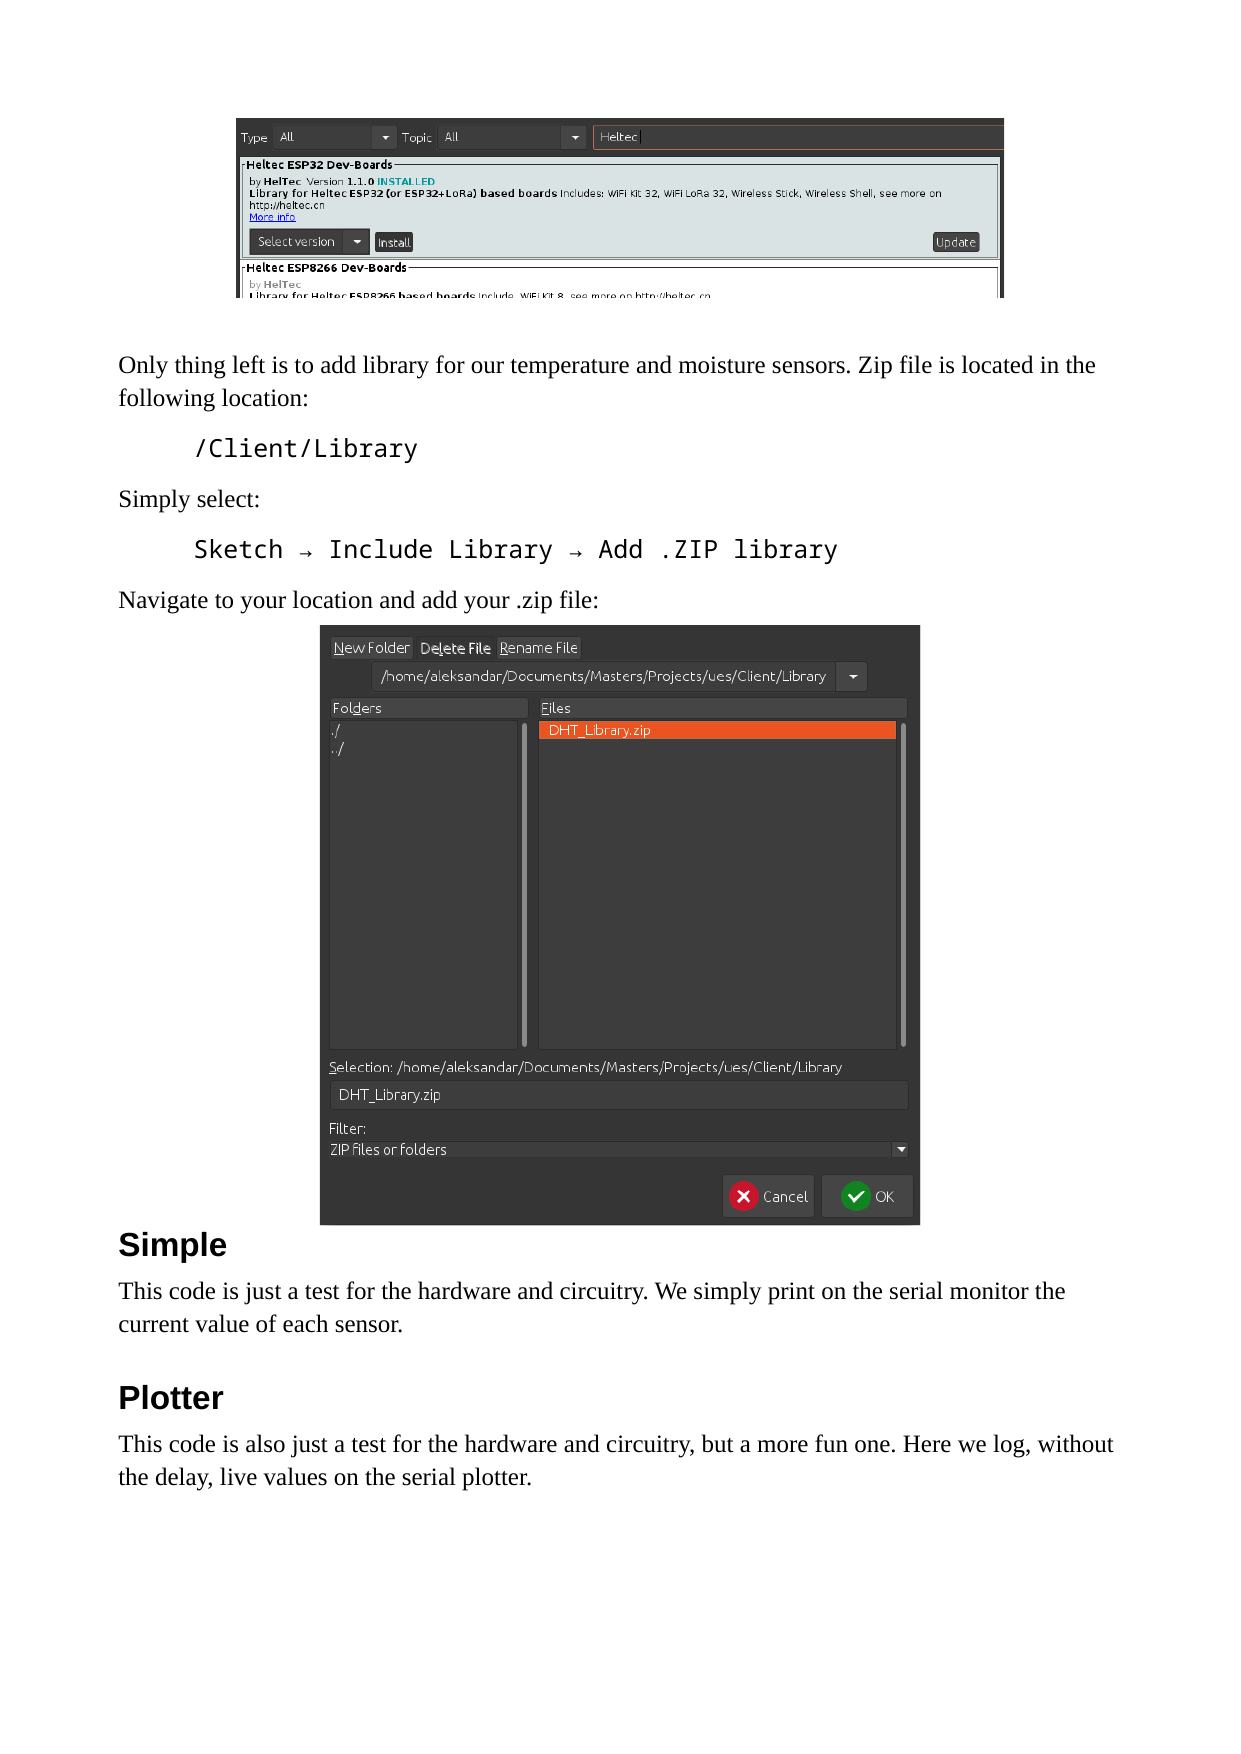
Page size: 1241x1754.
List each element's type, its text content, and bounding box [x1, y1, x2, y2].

picture [236, 118, 1005, 298]
text /Client/Library [193, 431, 1122, 464]
subtitle Plotter [118, 1378, 1122, 1416]
text Navigate to your location and add your .zip file: [118, 586, 1122, 614]
text Sketch → Include Library → Add .ZIP library [193, 532, 1122, 566]
text Only thing left is to add library for our temperature and moisture sensors. Zip file is located in the following location: [118, 350, 1122, 412]
text Simply select: [118, 484, 1122, 513]
subtitle Simple [118, 1225, 1122, 1264]
text This code is just a test for the hardware and circuitry. We simply print on the serial monitor the current value of each sensor. [118, 1276, 1122, 1338]
text This code is also just a test for the hardware and circuitry, but a more fun one. Here we log, without the delay, live values on the serial plotter. [118, 1429, 1122, 1490]
picture [319, 625, 921, 1226]
